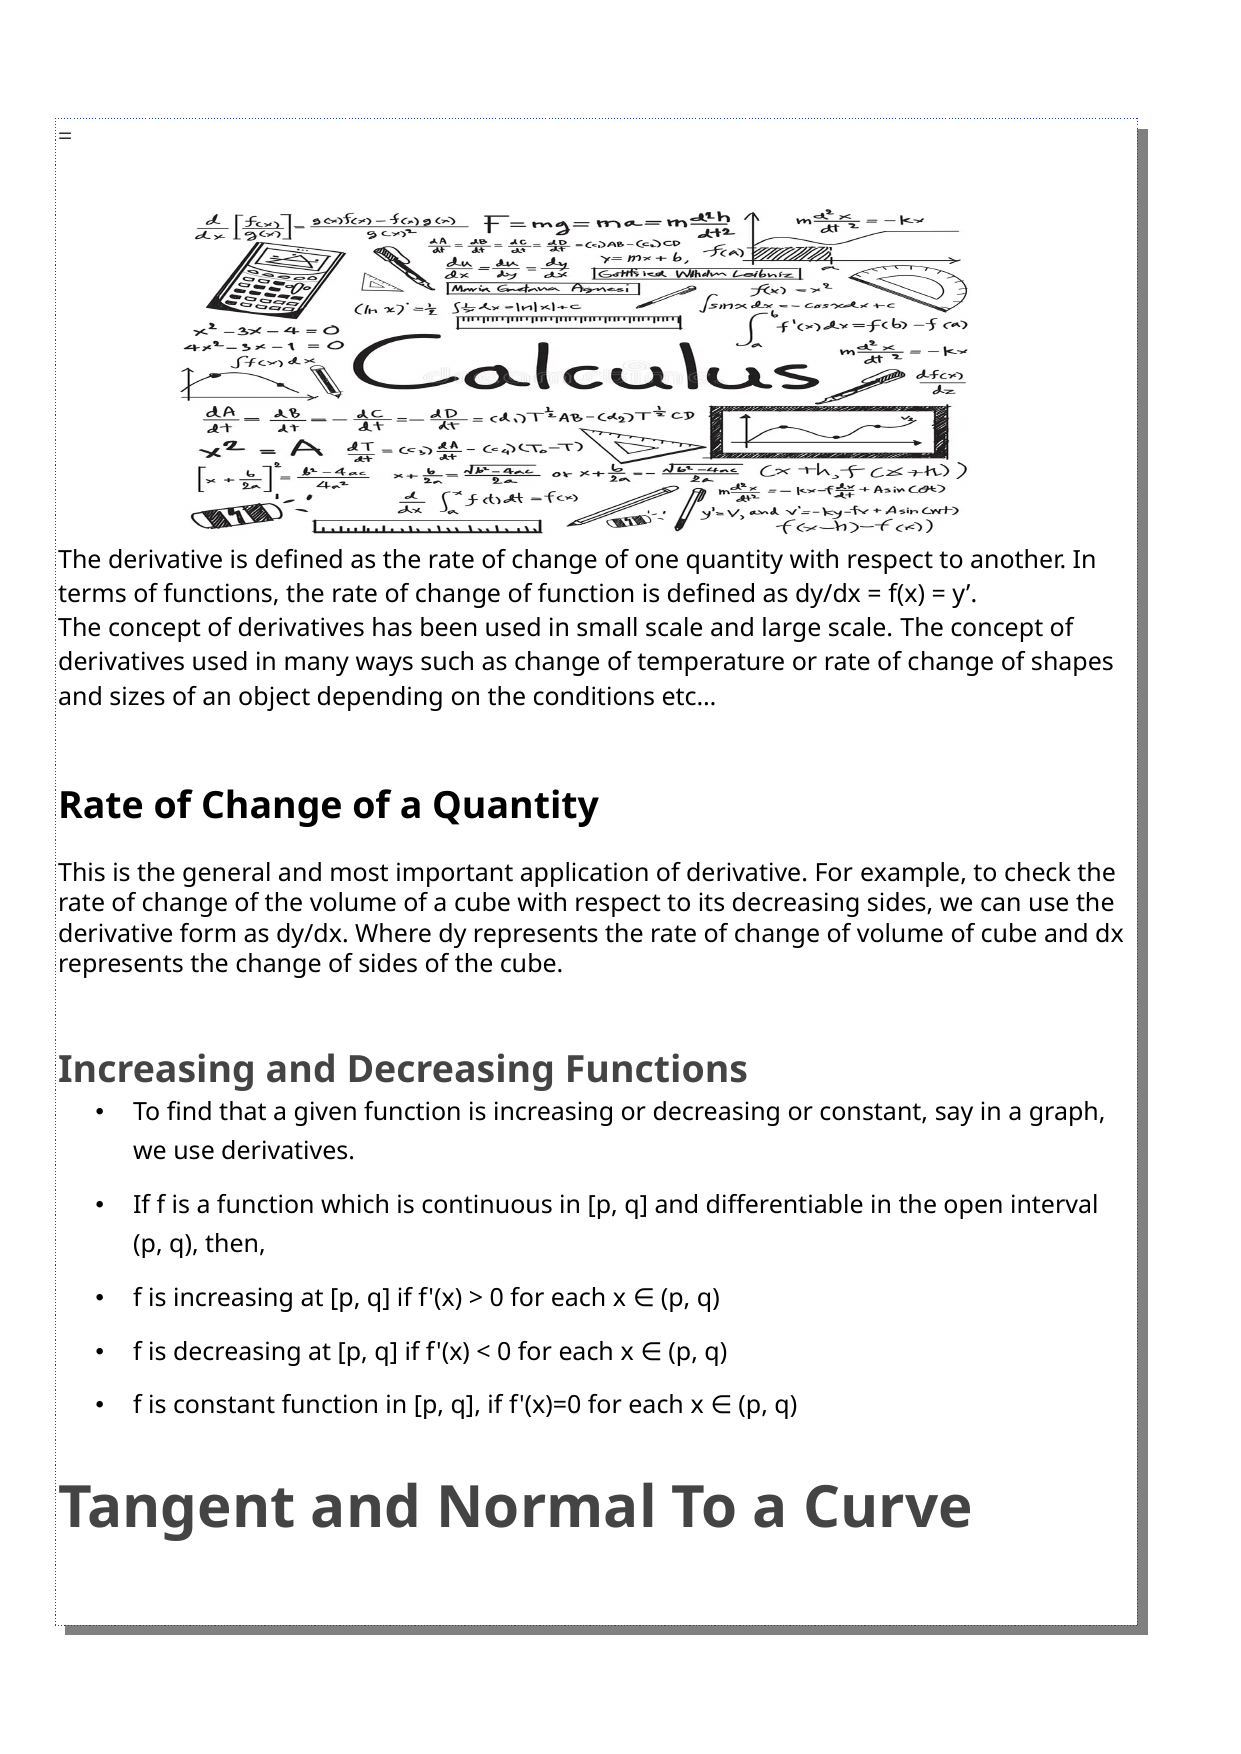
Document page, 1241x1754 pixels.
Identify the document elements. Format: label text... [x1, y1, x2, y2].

title Tangent and Normal To a Curve [58, 1470, 1134, 1542]
list f is decreasing at [p, q] if f'(x) < 0 for each x ∈ (p, q) [95, 1333, 1134, 1367]
picture [175, 208, 972, 536]
list To find that a given function is increasing or decreasing or constant, say in a graph, we use derivatives. [95, 1094, 1134, 1167]
list f is constant function in [p, q], if f'(x)=0 for each x ∈ (p, q) [95, 1387, 1134, 1421]
title This is the general and most important application of derivative. For example, to check the rate of change of the volume of a cube with respect to its decreasing sides, we can use the derivative form as dy/dx. Where dy represents the rate of change of volume of cube and dx represents the change of sides of the cube. [58, 857, 1134, 980]
list If f is a function which is continuous in [p, q] and differentiable in the open interval (p, q), then, [95, 1187, 1134, 1260]
title Increasing and Decreasing Functions [58, 1043, 1134, 1094]
title Rate of Change of a Quantity [58, 782, 1134, 828]
subtitle The derivative is defined as the rate of change of one quantity with respect to another. In terms of functions, the rate of change of function is defined as dy/dx = f(x) = y’. The concept of derivatives has been used in small scale and large scale. The concept of derivatives used in many ways such as change of temperature or rate of change of shapes and sizes of an object depending on the conditions etc… [58, 542, 1134, 712]
list f is increasing at [p, q] if f'(x) > 0 for each x ∈ (p, q) [95, 1279, 1134, 1313]
